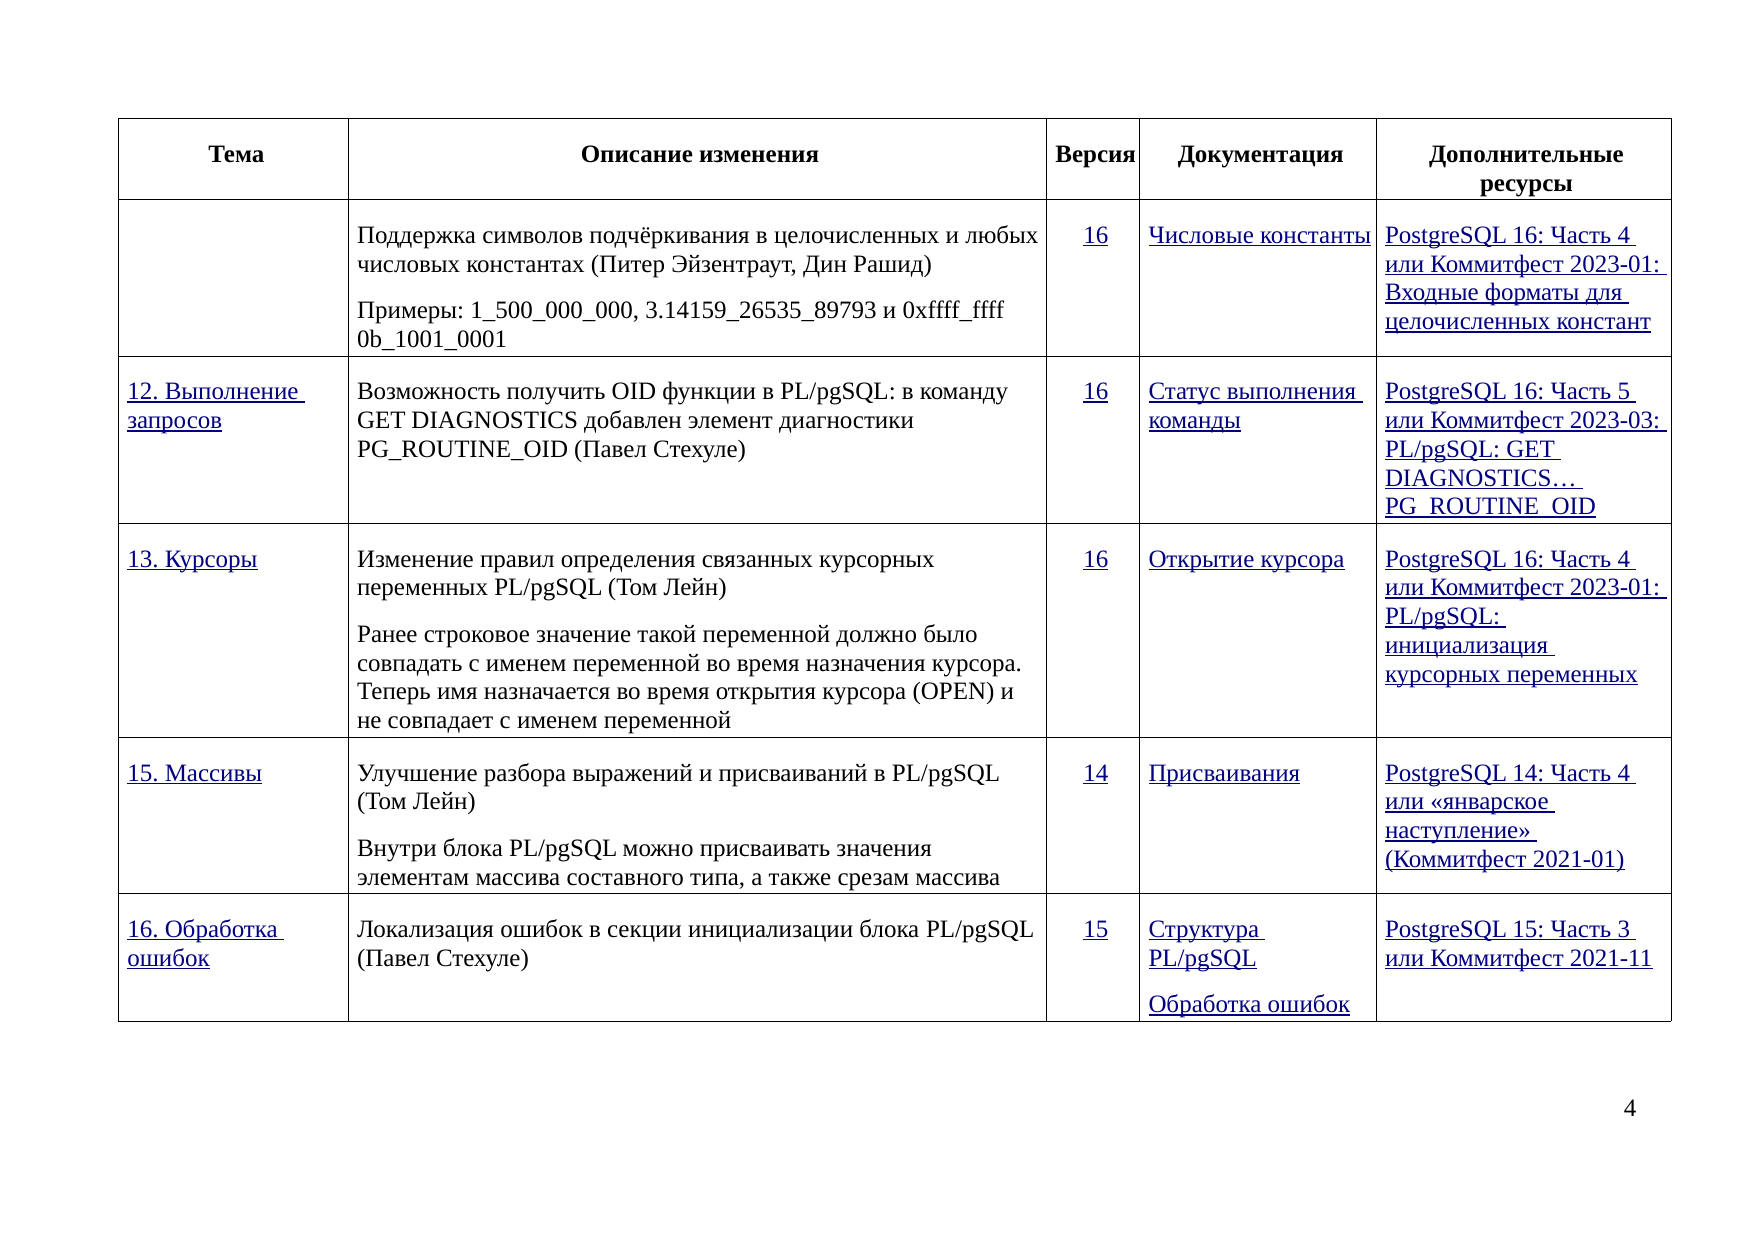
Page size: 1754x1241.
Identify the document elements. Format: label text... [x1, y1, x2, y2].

table_header Тема [119, 119, 348, 199]
table_cell Поддержка символов подчёркивания в целочисленных и любых числовых константах (Питер Эйзентраут, Дин Рашид) Примеры: 1_500_000_000, 3.14159_26535_89793 и 0xffff_ffff 0b_1001_0001 [349, 200, 1046, 356]
table_cell Возможность получить OID функции в PL/pgSQL: в команду GET DIAGNOSTICS добавлен элемент диагностики PG_ROUTINE_OID (Павел Стехуле) [349, 357, 1046, 523]
table_cell 16 [1047, 524, 1139, 737]
table_cell 15. Массивы [119, 738, 348, 893]
table_cell Структура PL/pgSQL Обработка ошибок [1140, 894, 1376, 1021]
table_cell 16. Обработка ошибок [119, 894, 348, 1021]
table_cell 16 [1047, 200, 1139, 356]
table_header Версия [1047, 119, 1139, 199]
table_header Описание изменения [349, 119, 1046, 199]
table_cell PostgreSQL 16: Часть 4 или Коммитфест 2023-01: PL/pgSQL: инициализация курсорных переменных [1377, 524, 1671, 737]
table_cell 14 [1047, 738, 1139, 893]
table_cell PostgreSQL 16: Часть 4 или Коммитфест 2023-01: Входные форматы для целочисленных констант [1377, 200, 1671, 356]
table_cell 12. Выполнение запросов [119, 357, 348, 523]
table_cell Открытие курсора [1140, 524, 1376, 737]
table_cell 15 [1047, 894, 1139, 1021]
table_cell PostgreSQL 15: Часть 3 или Коммитфест 2021-11 [1377, 894, 1671, 1021]
table_cell Локализация ошибок в секции инициализации блока PL/pgSQL (Павел Стехуле) [349, 894, 1046, 1021]
table_cell Статус выполнения команды [1140, 357, 1376, 523]
table_cell Присваивания [1140, 738, 1376, 893]
table_cell 13. Курсоры [119, 524, 348, 737]
table_cell PostgreSQL 16: Часть 5 или Коммитфест 2023-03: PL/pgSQL: GET DIAGNOSTICS… PG_ROUTINE_OID [1377, 357, 1671, 523]
table_cell PostgreSQL 14: Часть 4 или «январское наступление» (Коммитфест 2021-01) [1377, 738, 1671, 893]
table_header Дополнительные ресурсы [1377, 119, 1671, 199]
table_cell Изменение правил определения связанных курсорных переменных PL/pgSQL (Том Лейн) Ранее строковое значение такой переменной должно было совпадать с именем переменной во время назначения курсора. Теперь имя назначается во время открытия курсора (OPEN) и не совпадает с именем переменной [349, 524, 1046, 737]
table_cell Числовые константы [1140, 200, 1376, 356]
table_header Документация [1140, 119, 1376, 199]
table_cell 16 [1047, 357, 1139, 523]
table_cell Улучшение разбора выражений и присваиваний в PL/pgSQL (Том Лейн) Внутри блока PL/pgSQL можно присваивать значения элементам массива составного типа, а также срезам массива [349, 738, 1046, 893]
